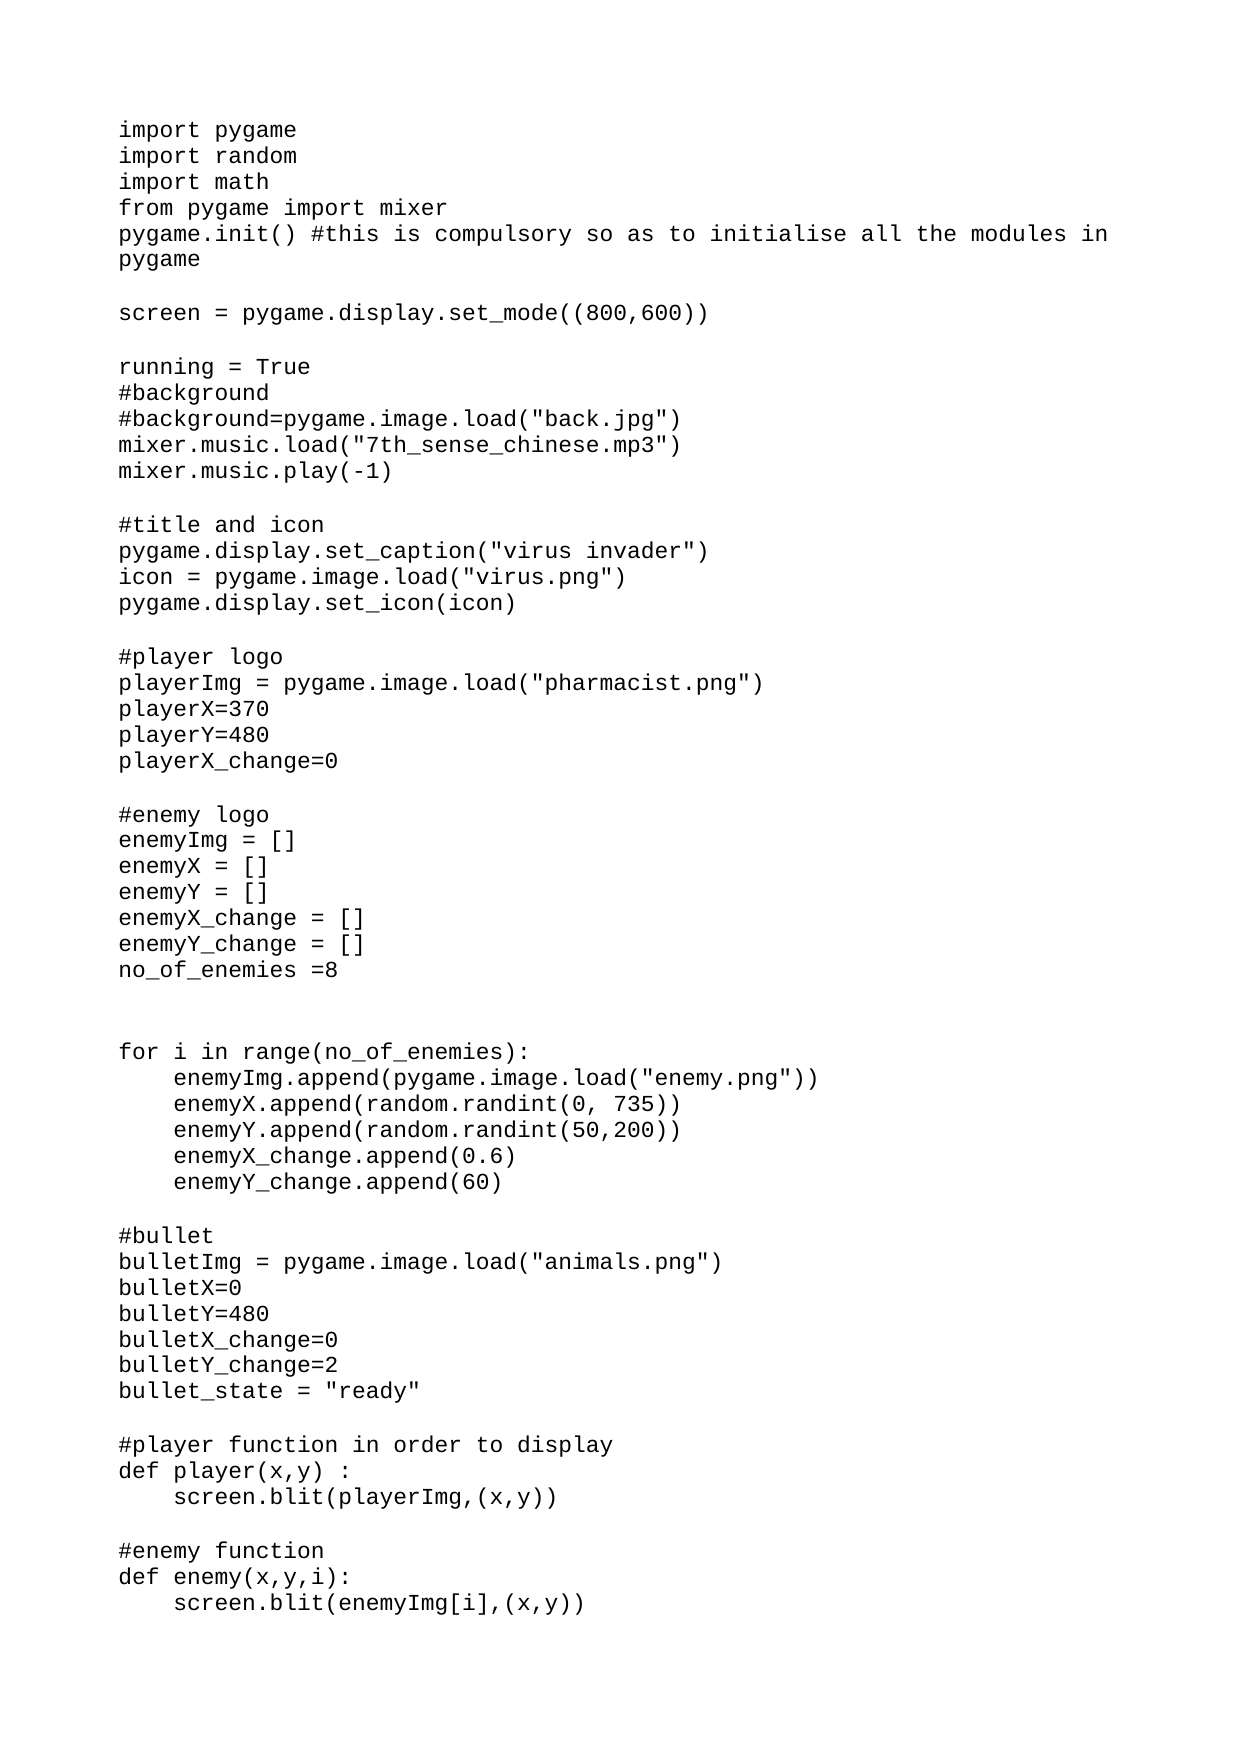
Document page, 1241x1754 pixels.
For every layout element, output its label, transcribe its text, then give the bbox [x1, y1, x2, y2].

text enemyY.append(random.randint(50,200)) [118, 1118, 1122, 1144]
text pygame.init() #this is compulsory so as to initialise all the modules in pygame [118, 222, 1122, 274]
text bulletY_change=2 [118, 1354, 1122, 1380]
text enemyY = [] [118, 881, 1122, 907]
text bulletX_change=0 [118, 1328, 1122, 1354]
text import random [118, 144, 1122, 170]
text bulletImg = pygame.image.load("animals.png") [118, 1250, 1122, 1276]
text enemyImg.append(pygame.image.load("enemy.png")) [118, 1066, 1122, 1092]
text #background [118, 382, 1122, 408]
text mixer.music.play(-1) [118, 459, 1122, 485]
text pygame.display.set_caption("virus invader") [118, 539, 1122, 565]
text playerY=480 [118, 723, 1122, 749]
text no_of_enemies =8 [118, 958, 1122, 984]
text def enemy(x,y,i): [118, 1566, 1122, 1591]
text #enemy logo [118, 803, 1122, 829]
text enemyY_change = [] [118, 933, 1122, 958]
text enemyX.append(random.randint(0, 735)) [118, 1092, 1122, 1118]
text from pygame import mixer [118, 196, 1122, 222]
text running = True [118, 356, 1122, 382]
text icon = pygame.image.load("virus.png") [118, 565, 1122, 591]
text screen.blit(enemyImg[i],(x,y)) [118, 1591, 1122, 1617]
text screen.blit(playerImg,(x,y)) [118, 1486, 1122, 1512]
text playerX_change=0 [118, 749, 1122, 775]
text #player function in order to display [118, 1434, 1122, 1460]
text playerX=370 [118, 697, 1122, 723]
text playerImg = pygame.image.load("pharmacist.png") [118, 671, 1122, 697]
text enemyX_change = [] [118, 907, 1122, 933]
text enemyX_change.append(0.6) [118, 1144, 1122, 1170]
text enemyImg = [] [118, 829, 1122, 855]
text import pygame [118, 118, 1122, 144]
text mixer.music.load("7th_sense_chinese.mp3") [118, 433, 1122, 459]
text screen = pygame.display.set_mode((800,600)) [118, 302, 1122, 328]
text #enemy function [118, 1539, 1122, 1566]
text import math [118, 170, 1122, 196]
text for i in range(no_of_enemies): [118, 1041, 1122, 1066]
text enemyY_change.append(60) [118, 1170, 1122, 1196]
text pygame.display.set_icon(icon) [118, 591, 1122, 617]
text bulletX=0 [118, 1276, 1122, 1302]
text #title and icon [118, 513, 1122, 539]
text def player(x,y) : [118, 1460, 1122, 1486]
text #player logo [118, 645, 1122, 671]
text bullet_state = "ready" [118, 1380, 1122, 1406]
text #bullet [118, 1224, 1122, 1250]
text enemyX = [] [118, 855, 1122, 881]
text #background=pygame.image.load("back.jpg") [118, 408, 1122, 433]
text bulletY=480 [118, 1302, 1122, 1328]
